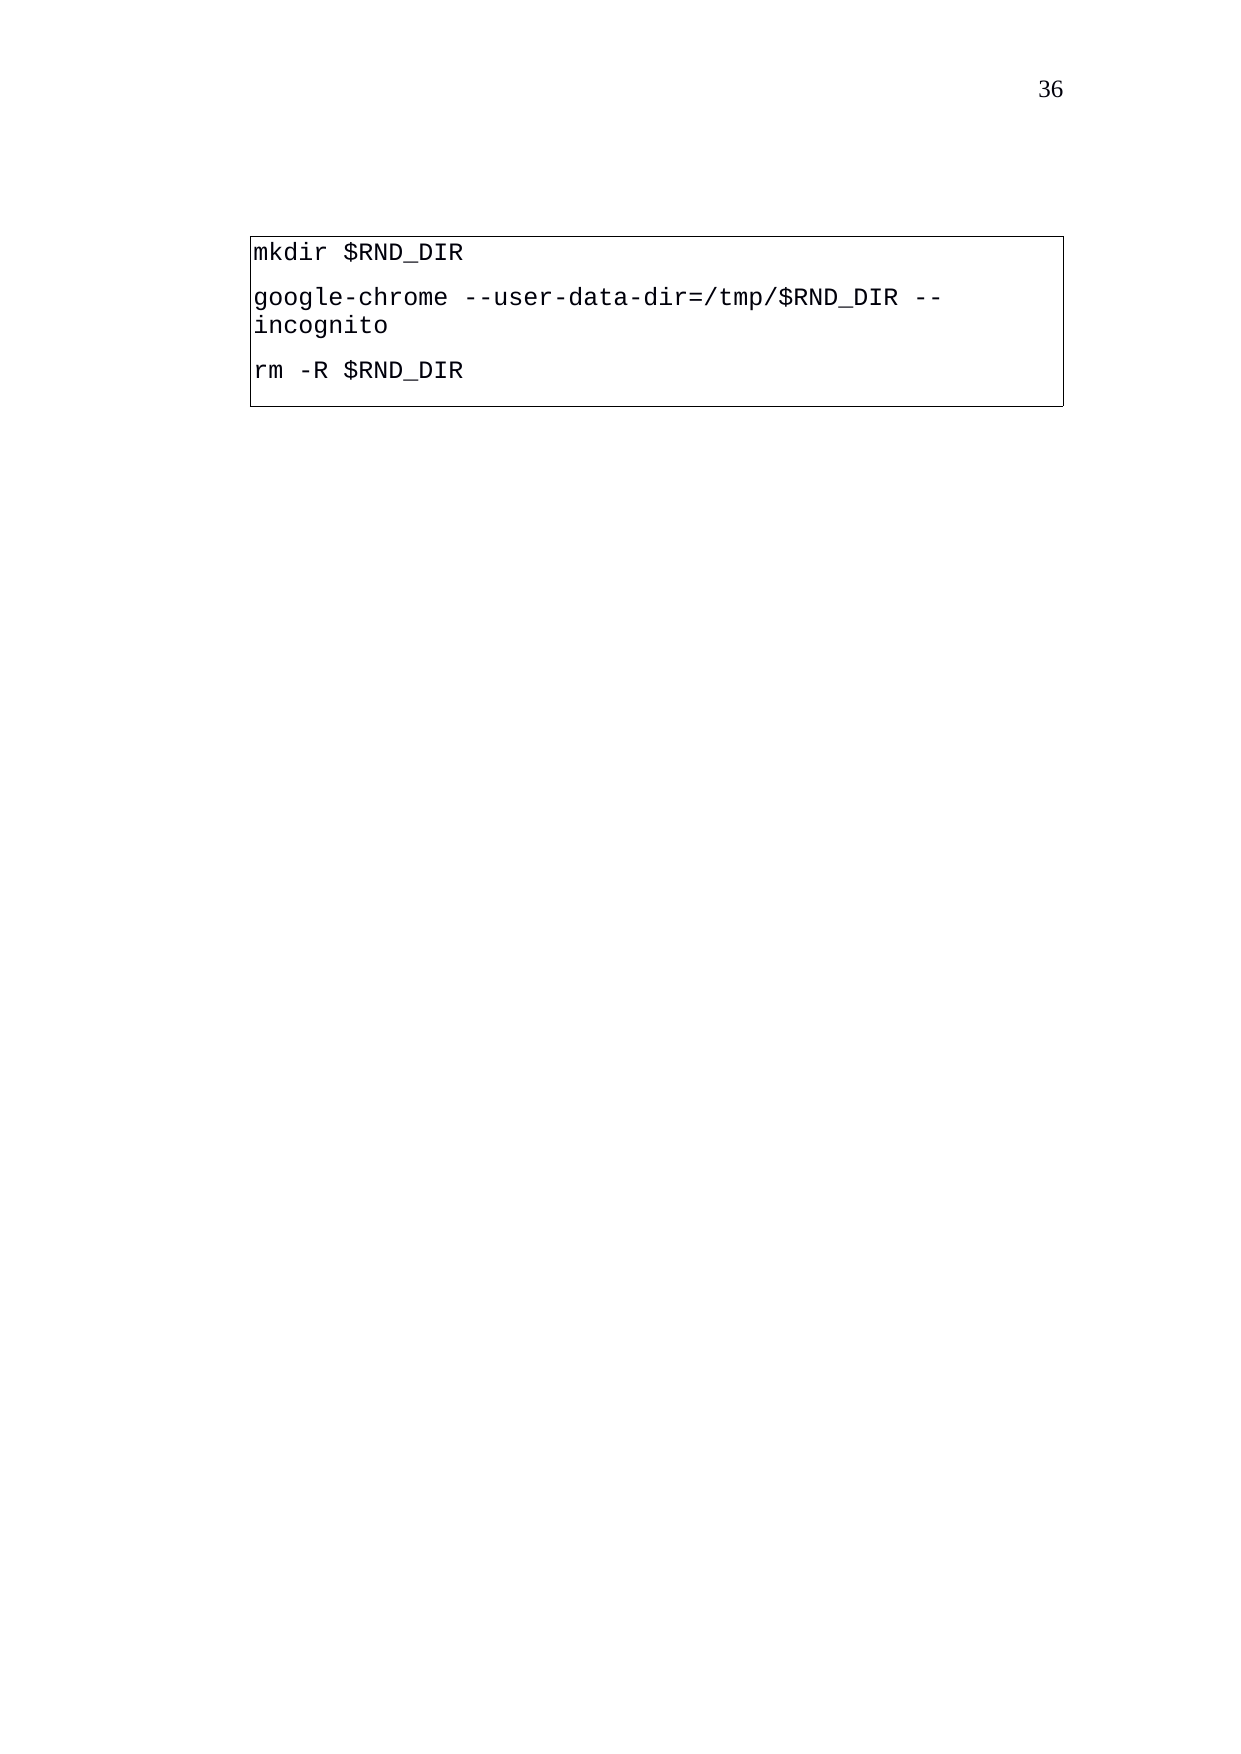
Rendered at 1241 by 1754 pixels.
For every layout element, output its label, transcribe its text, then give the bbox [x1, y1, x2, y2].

table_header mkdir $RND_DIR google-chrome --user-data-dir=/tmp/$RND_DIR --incognito rm -R $RND_DIR [251, 237, 1063, 406]
